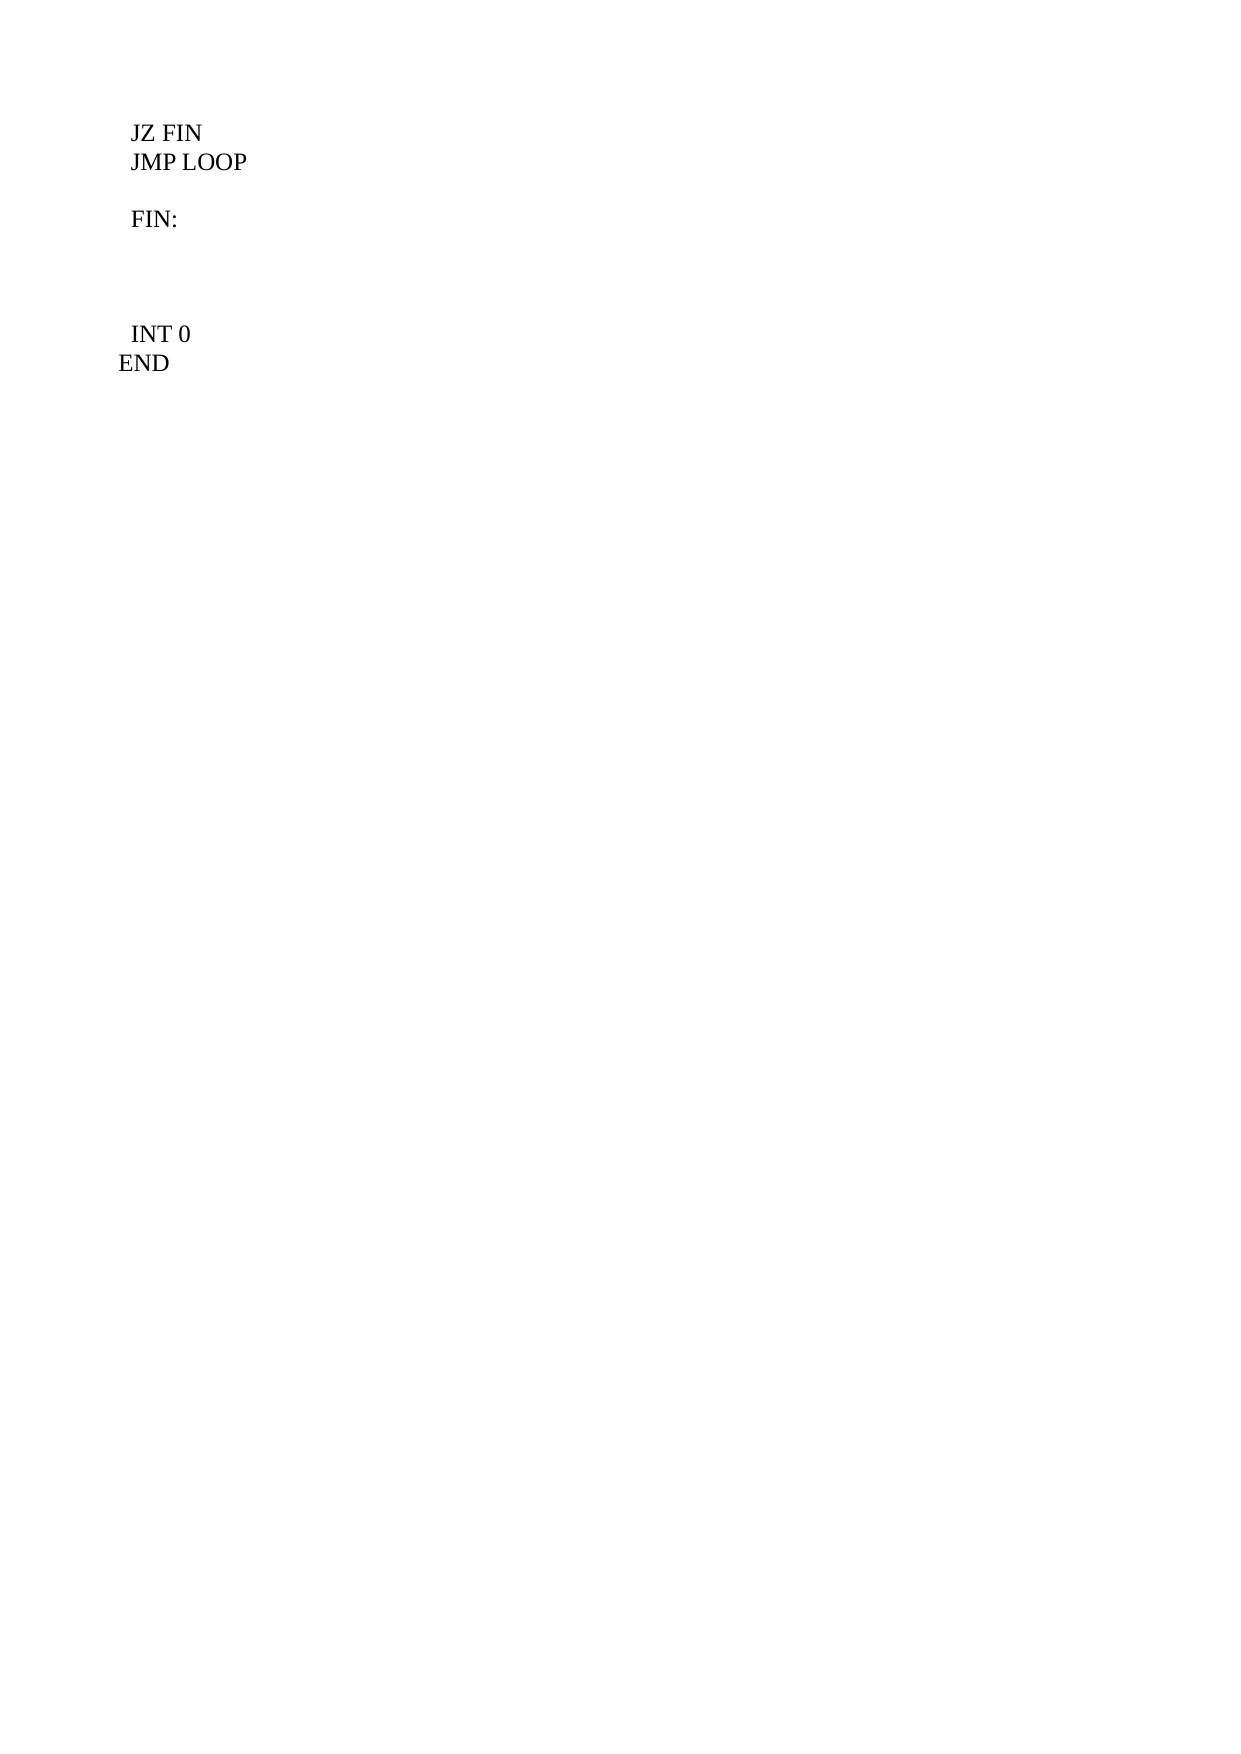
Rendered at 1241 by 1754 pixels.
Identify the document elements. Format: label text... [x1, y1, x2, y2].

text FIN: [118, 204, 1122, 233]
text INT 0 [118, 319, 1122, 348]
text JMP LOOP [118, 147, 1122, 176]
text END [118, 348, 1122, 377]
text JZ FIN [118, 118, 1122, 147]
